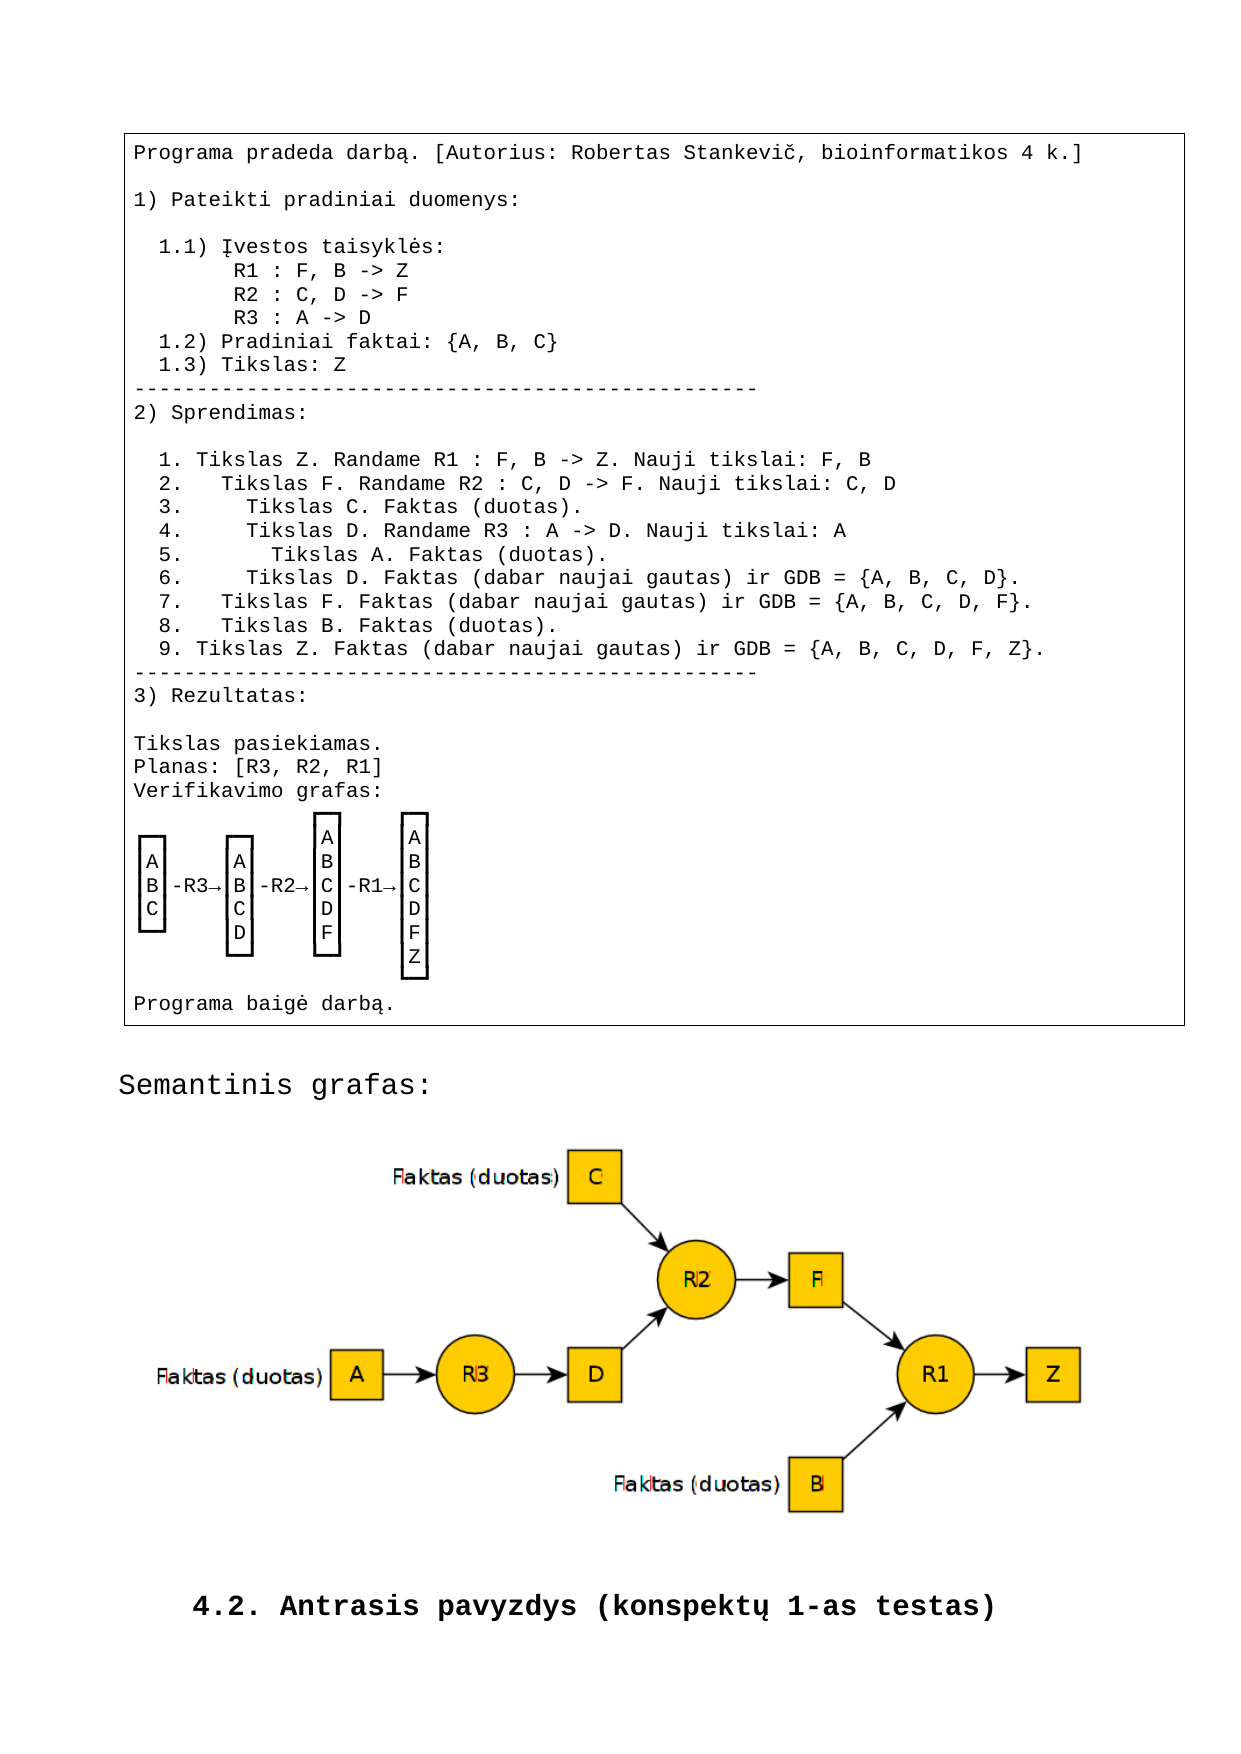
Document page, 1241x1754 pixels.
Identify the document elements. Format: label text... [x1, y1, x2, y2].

text Programa pradeda darbą. [Autorius: Robertas Stankevič, bioinformatikos 4 k.] [133, 142, 1175, 165]
text ┃C┃ ┃C┃ ┃D┃ ┃D┃ [253, 898, 313, 922]
text 1. Tikslas Z. Randame R1 : F, B -> Z. Nauji tikslai: F, B [133, 449, 1175, 473]
text ┃B┃-R3→┃B┃-R2→┃C┃-R1→┃C┃ [141, 875, 163, 898]
text ┗━┛ ┃D┃ ┃F┃ ┃F┃ [133, 922, 226, 946]
text ┏━┓ ┏━┓ ┃A┃ ┃A┃ [133, 827, 313, 851]
text ┃B┃-R3→┃B┃-R2→┃C┃-R1→┃C┃ [341, 875, 400, 898]
text ┃B┃-R3→┃B┃-R2→┃C┃-R1→┃C┃ [316, 875, 338, 898]
text 6. Tikslas D. Faktas (dabar naujai gautas) ir GDB = {A, B, C, D}. [133, 567, 1175, 591]
text ┃A┃ ┃A┃ ┃B┃ ┃B┃ [253, 851, 313, 875]
text 1.3) Tikslas: Z [133, 354, 1175, 378]
text 1.1) Įvestos taisyklės: [133, 236, 1175, 260]
text 7. Tikslas F. Faktas (dabar naujai gautas) ir GDB = {A, B, C, D, F}. [133, 591, 1175, 614]
picture [144, 1136, 1097, 1525]
text 8. Tikslas B. Faktas (duotas). [133, 614, 1175, 638]
text 1.2) Pradiniai faktai: {A, B, C} [133, 331, 1175, 354]
text ┗━┛ ┗━┛ ┃Z┃ [133, 946, 401, 969]
text Programa baigė darbą. [133, 993, 1175, 1017]
text ┃B┃-R3→┃B┃-R2→┃C┃-R1→┃C┃ [428, 875, 1175, 898]
text R2 : C, D -> F [133, 283, 1175, 307]
text Verifikavimo grafas: [133, 780, 1175, 804]
text ┗━┛ ┃D┃ ┃F┃ ┃F┃ [254, 922, 313, 946]
text 4. Tikslas D. Randame R3 : A -> D. Nauji tikslai: A [133, 520, 1175, 544]
text ┗━┛ ┃D┃ ┃F┃ ┃F┃ [316, 922, 338, 946]
text 2) Sprendimas: [133, 402, 1175, 425]
text ┗━┛ ┃D┃ ┃F┃ ┃F┃ [403, 922, 425, 946]
text ┃C┃ ┃C┃ ┃D┃ ┃D┃ [428, 898, 1175, 922]
text ┃C┃ ┃C┃ ┃D┃ ┃D┃ [141, 898, 163, 922]
text ┃B┃-R3→┃B┃-R2→┃C┃-R1→┃C┃ [228, 875, 250, 898]
text ┃A┃ ┃A┃ ┃B┃ ┃B┃ [403, 851, 425, 875]
text ┃B┃-R3→┃B┃-R2→┃C┃-R1→┃C┃ [166, 875, 225, 898]
text ┃A┃ ┃A┃ ┃B┃ ┃B┃ [341, 851, 400, 875]
text 3. Tikslas C. Faktas (duotas). [133, 496, 1175, 520]
text 2. Tikslas F. Randame R2 : C, D -> F. Nauji tikslai: C, D [133, 473, 1175, 496]
text ┃A┃ ┃A┃ ┃B┃ ┃B┃ [166, 851, 225, 875]
text -------------------------------------------------- [133, 378, 1175, 402]
text ┏━┓ ┏━┓ ┃A┃ ┃A┃ [316, 827, 338, 851]
text ┃C┃ ┃C┃ ┃D┃ ┃D┃ [403, 898, 425, 922]
text ┗━┛ ┗━┛ ┃Z┃ [428, 946, 1175, 969]
text ┏━┓ ┏━┓ ┃A┃ ┃A┃ [428, 827, 1175, 851]
text ┗━┛ ┃D┃ ┃F┃ ┃F┃ [229, 922, 251, 946]
text ┃A┃ ┃A┃ ┃B┃ ┃B┃ [141, 851, 163, 875]
text ┗━┛ ┗━┛ ┃Z┃ [404, 946, 426, 969]
text R3 : A -> D [133, 307, 1175, 331]
text -------------------------------------------------- [133, 662, 1175, 686]
text ┃A┃ ┃A┃ ┃B┃ ┃B┃ [316, 851, 338, 875]
text ┃B┃-R3→┃B┃-R2→┃C┃-R1→┃C┃ [253, 875, 313, 898]
text ┗━┛ ┃D┃ ┃F┃ ┃F┃ [428, 922, 1175, 946]
text 3) Rezultatas: [133, 686, 1175, 709]
text 4.2. Antrasis pavyzdys (konspektų 1-as testas) [192, 1591, 1122, 1624]
text ┃A┃ ┃A┃ ┃B┃ ┃B┃ [428, 851, 1175, 875]
text Planas: [R3, R2, R1] [133, 756, 1175, 780]
text 5. Tikslas A. Faktas (duotas). [133, 544, 1175, 567]
text ┃C┃ ┃C┃ ┃D┃ ┃D┃ [316, 898, 338, 922]
text ┏━┓ ┏━┓ ┃A┃ ┃A┃ [403, 827, 425, 851]
text ┃C┃ ┃C┃ ┃D┃ ┃D┃ [341, 898, 400, 922]
text Tikslas pasiekiamas. [133, 733, 1175, 756]
text ┃C┃ ┃C┃ ┃D┃ ┃D┃ [228, 898, 251, 922]
text ┗━┛ ┃D┃ ┃F┃ ┃F┃ [341, 922, 401, 946]
text 1) Pateikti pradiniai duomenys: [133, 189, 1175, 213]
text ┃C┃ ┃C┃ ┃D┃ ┃D┃ [166, 898, 226, 922]
text Semantinis grafas: [118, 1070, 1122, 1103]
text R1 : F, B -> Z [133, 260, 1175, 283]
text ┏━┓ ┏━┓ [133, 804, 1175, 827]
text ┏━┓ ┏━┓ ┃A┃ ┃A┃ [341, 827, 400, 851]
text 9. Tikslas Z. Faktas (dabar naujai gautas) ir GDB = {A, B, C, D, F, Z}. [133, 638, 1175, 662]
text ┃B┃-R3→┃B┃-R2→┃C┃-R1→┃C┃ [403, 875, 425, 898]
text ┗━┛ [133, 969, 1175, 993]
text ┃A┃ ┃A┃ ┃B┃ ┃B┃ [228, 851, 250, 875]
